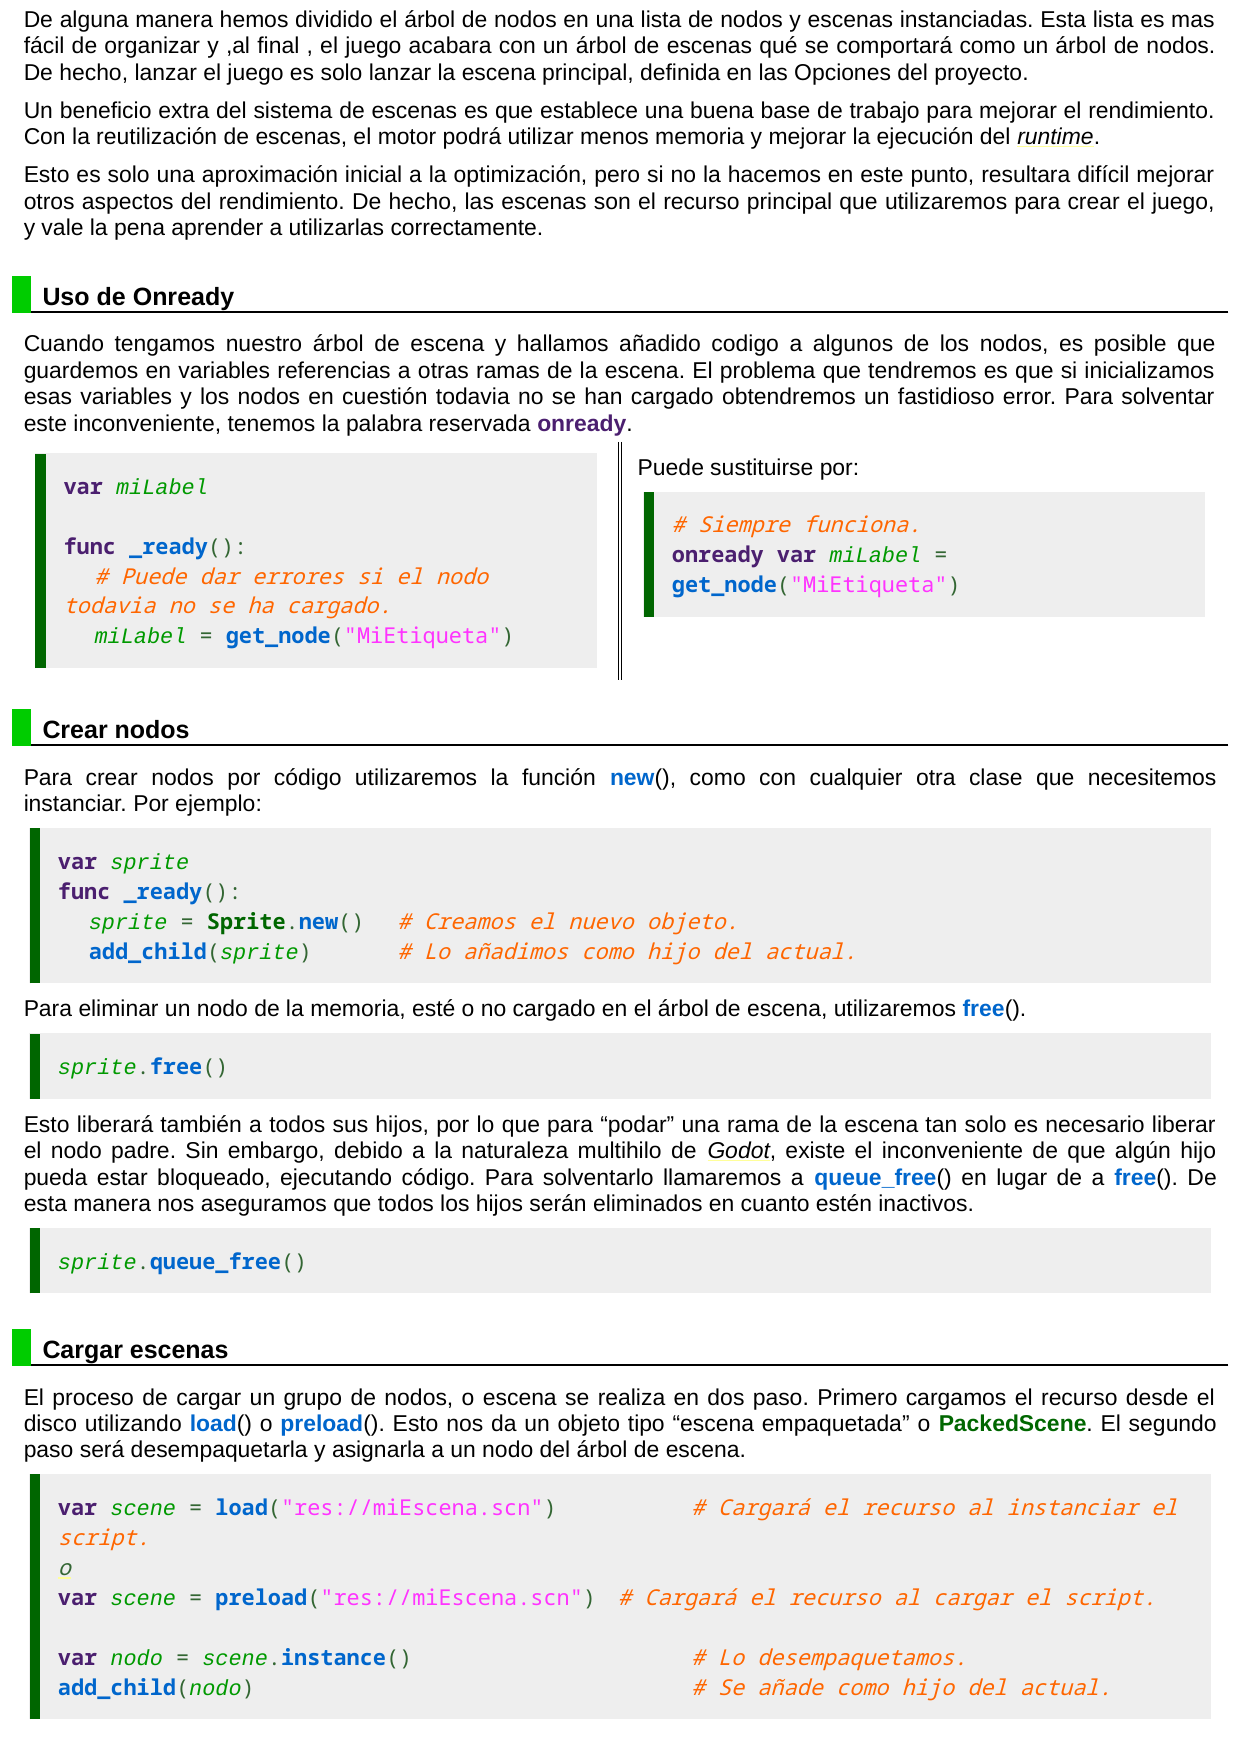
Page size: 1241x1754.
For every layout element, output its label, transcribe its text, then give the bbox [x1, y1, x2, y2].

text var scene = load("res://miEscena.scn") # Cargará el recurso al instanciar el script. [40, 1474, 1211, 1552]
text El proceso de cargar un grupo de nodos, o escena se realiza en dos paso. Primero cargamos el recurso desde el disco utilizando load() o preload(). Esto nos da un objeto tipo “escena empaquetada” o PackedScene. El segundo paso será desempaquetarla y asignarla a un nodo del árbol de escena. [23, 1383, 1217, 1462]
text Un beneficio extra del sistema de escenas es que establece una buena base de trabajo para mejorar el rendimiento. Con la reutilización de escenas, el motor podrá utilizar menos memoria y mejorar la ejecución del runtime. [23, 97, 1217, 149]
text func _ready(): [40, 876, 1211, 906]
text Esto es solo una aproximación inicial a la optimización, pero si no la hacemos en este punto, resultara difícil mejorar otros aspectos del rendimiento. De hecho, las escenas son el recurso principal que utilizaremos para crear el juego, y vale la pena aprender a utilizarlas correctamente. [23, 161, 1217, 241]
text o [40, 1552, 1211, 1582]
table_header var miLabel func _ready(): # Puede dar errores si el nodo todavia no se ha cargado. miLabel = get_node("MiEtiqueta") [12, 442, 618, 680]
table_header Puede sustituirse por: # Siempre funciona. onready var miLabel = get_node("MiEtiqueta") [622, 442, 1228, 680]
text add_child(sprite) # Lo añadimos como hijo del actual. [40, 936, 1211, 983]
subtitle Crear nodos [31, 709, 1228, 744]
text sprite.free() [29, 1033, 1211, 1099]
subtitle Uso de Onready [31, 276, 1228, 311]
text Para crear nodos por código utilizaremos la función new(), como con cualquier otra clase que necesitemos instanciar. Por ejemplo: [23, 764, 1217, 816]
text sprite = Sprite.new() # Creamos el nuevo objeto. [40, 906, 1211, 936]
text sprite.queue_free() [40, 1228, 1211, 1293]
text Cuando tengamos nuestro árbol de escena y hallamos añadido codigo a algunos de los nodos, es posible que guardemos en variables referencias a otras ramas de la escena. El problema que tendremos es que si inicializamos esas variables y los nodos en cuestión todavia no se han cargado obtendremos un fastidioso error. Para solventar este inconveniente, tenemos la palabra reservada onready. [23, 330, 1217, 436]
text var scene = preload("res://miEscena.scn") # Cargará el recurso al cargar el script. [40, 1582, 1211, 1612]
text De alguna manera hemos dividido el árbol de nodos en una lista de nodos y escenas instanciadas. Esta lista es mas fácil de organizar y ,al final , el juego acabara con un árbol de escenas qué se comportará como un árbol de nodos. De hecho, lanzar el juego es solo lanzar la escena principal, definida en las Opciones del proyecto. [23, 6, 1217, 85]
text var sprite [40, 828, 1211, 876]
subtitle Cargar escenas [31, 1329, 1228, 1364]
text add_child(nodo) # Se añade como hijo del actual. [40, 1671, 1211, 1719]
text Esto liberará también a todos sus hijos, por lo que para “podar” una rama de la escena tan solo es necesario liberar el nodo padre. Sin embargo, debido a la naturaleza multihilo de Godot, existe el inconveniente de que algún hijo pueda estar bloqueado, ejecutando código. Para solventarlo llamaremos a queue_free() en lugar de a free(). De esta manera nos aseguramos que todos los hijos serán eliminados en cuanto estén inactivos. [23, 1111, 1217, 1216]
text var nodo = scene.instance() # Lo desempaquetamos. [40, 1641, 1211, 1671]
text Para eliminar un nodo de la memoria, esté o no cargado en el árbol de escena, utilizaremos free(). [23, 995, 1217, 1022]
